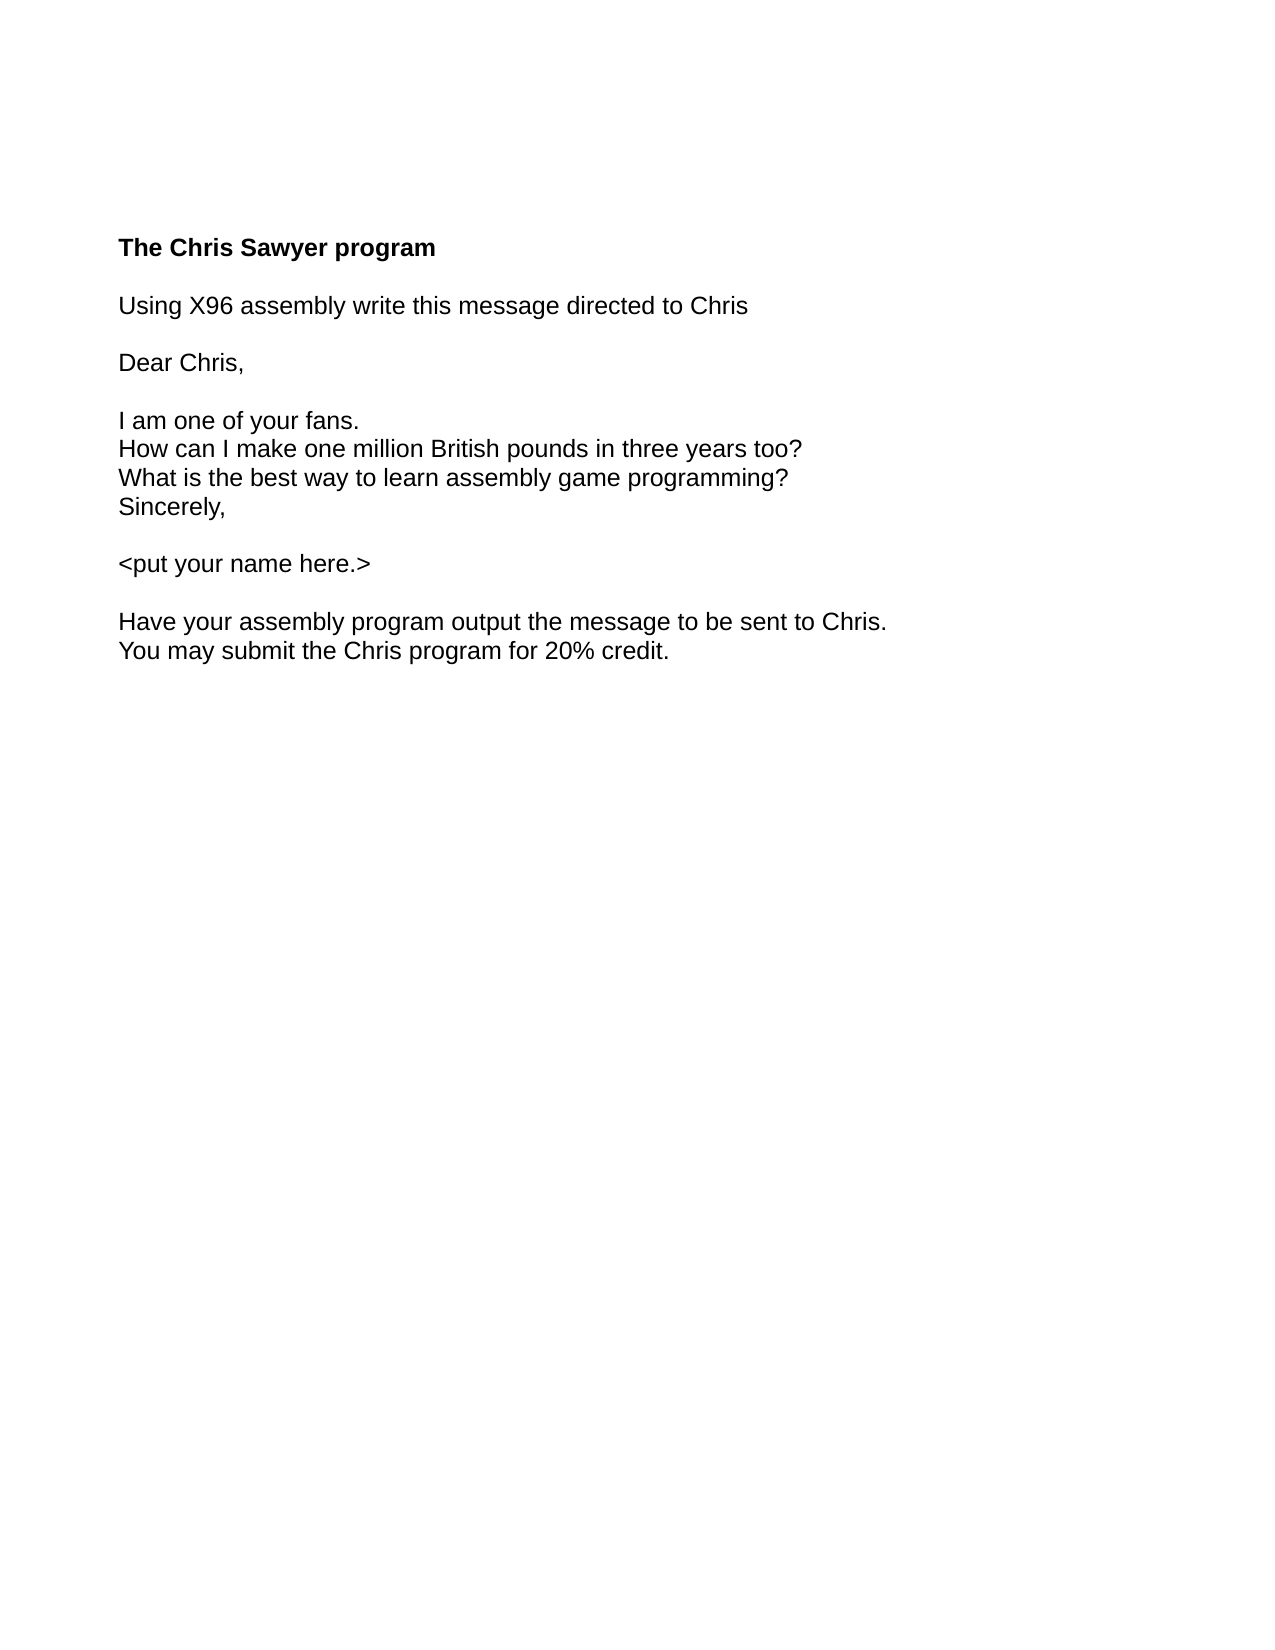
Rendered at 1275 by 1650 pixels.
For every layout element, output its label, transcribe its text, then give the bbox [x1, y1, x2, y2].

text Have your assembly program output the message to be sent to Chris. [118, 607, 1157, 636]
text Dear Chris, [118, 348, 1157, 377]
text <put your name here.> [118, 549, 1157, 578]
text The Chris Sawyer program [118, 233, 1157, 262]
text Sincerely, [118, 492, 1157, 521]
text You may submit the Chris program for 20% credit. [118, 636, 1157, 664]
text How can I make one million British pounds in three years too? [118, 434, 1157, 463]
text I am one of your fans. [118, 406, 1157, 434]
text Using X96 assembly write this message directed to Chris [118, 291, 1157, 319]
text What is the best way to learn assembly game programming? [118, 463, 1157, 492]
